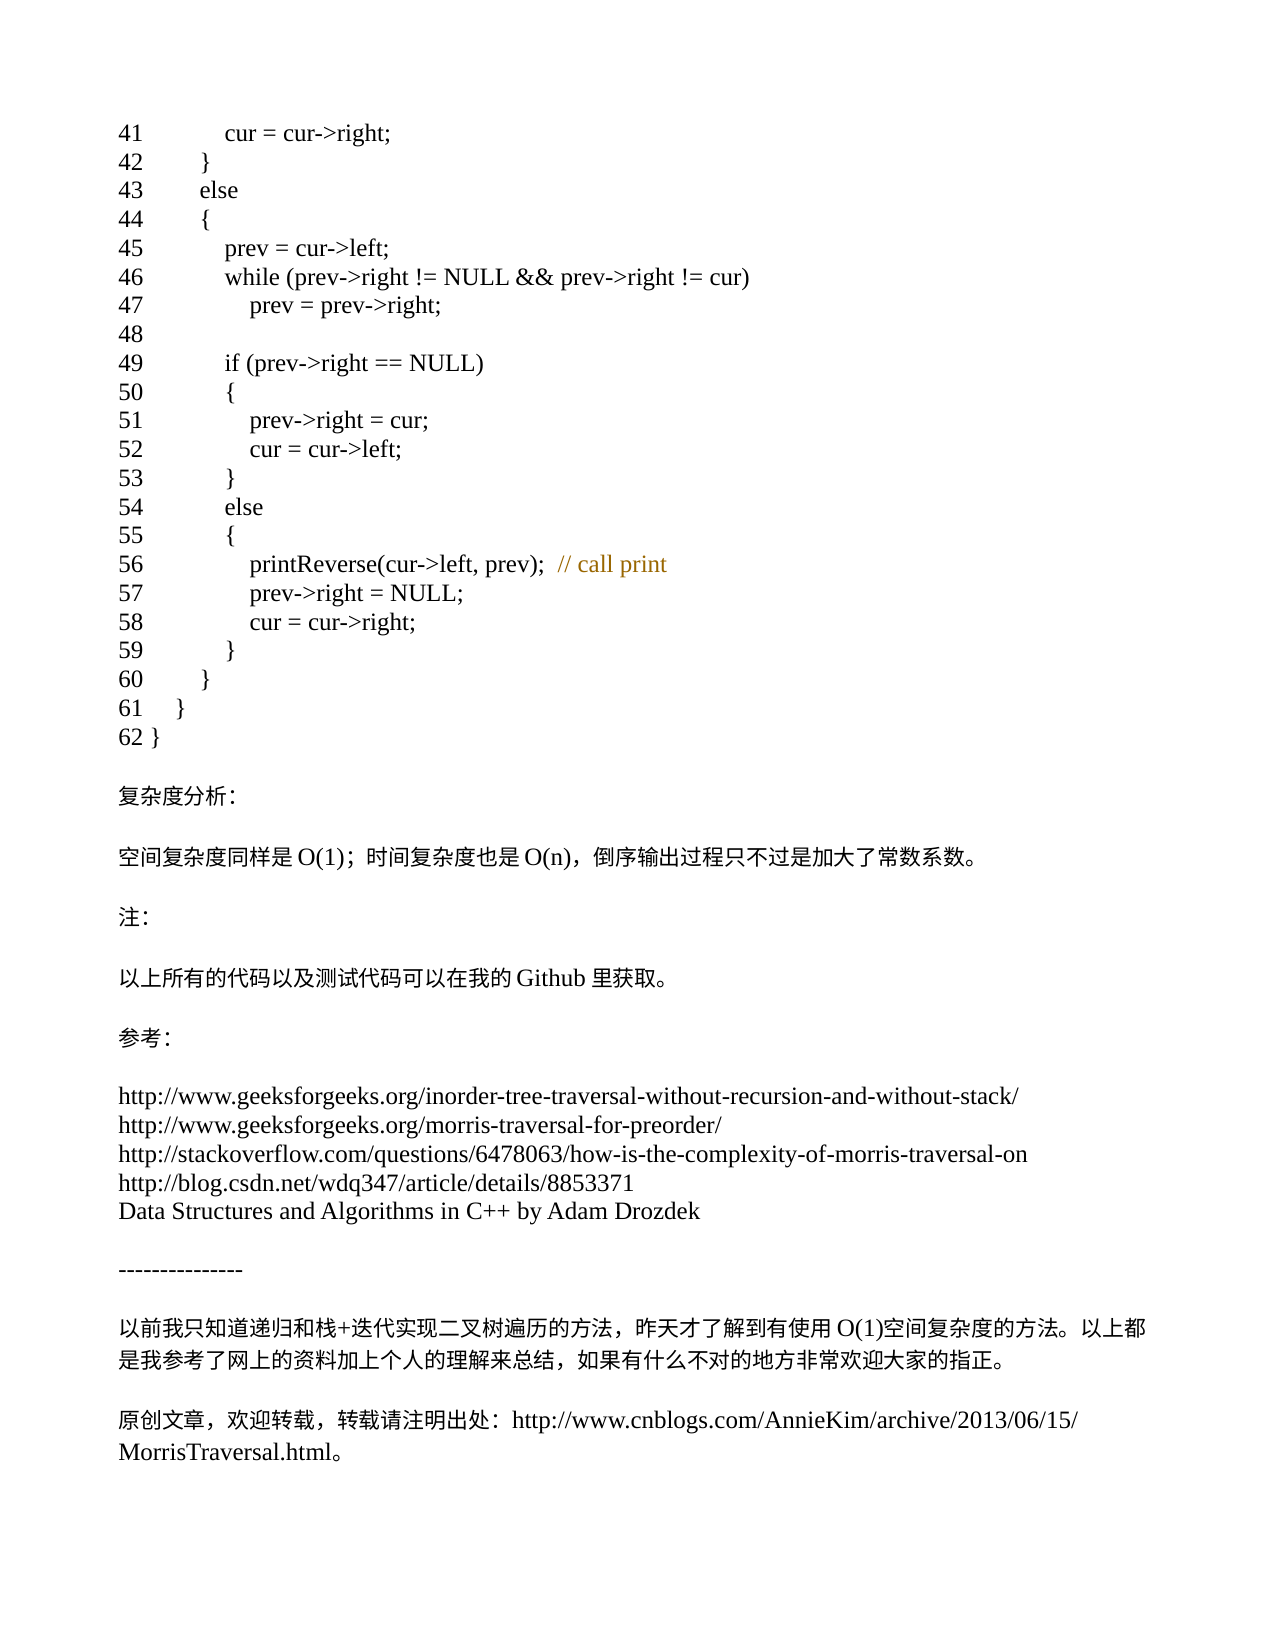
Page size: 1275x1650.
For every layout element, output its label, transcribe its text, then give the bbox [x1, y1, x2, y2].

text 42 } [118, 147, 1157, 176]
text 58 cur = cur->right; [118, 607, 1157, 636]
text http://blog.csdn.net/wdq347/article/details/8853371 [118, 1168, 1157, 1196]
text 56 printReverse(cur->left, prev); // call print [118, 549, 1157, 578]
text 48 [118, 319, 1157, 348]
text 53 } [118, 463, 1157, 492]
text 61 } [118, 693, 1157, 722]
text 以前我只知道递归和栈+迭代实现二叉树遍历的方法，昨天才了解到有使用O(1)空间复杂度的方法。以上都是我参考了网上的资料加上个人的理解来总结，如果有什么不对的地方非常欢迎大家的指正。 [118, 1311, 1157, 1375]
text 参考： [118, 1021, 1157, 1053]
text 原创文章，欢迎转载，转载请注明出处：http://www.cnblogs.com/AnnieKim/archive/2013/06/15/MorrisTraversal.html。 [118, 1403, 1157, 1467]
text 52 cur = cur->left; [118, 434, 1157, 463]
text 45 prev = cur->left; [118, 233, 1157, 262]
text http://www.geeksforgeeks.org/morris-traversal-for-preorder/ [118, 1110, 1157, 1139]
text 以上所有的代码以及测试代码可以在我的Github里获取。 [118, 961, 1157, 992]
text http://stackoverflow.com/questions/6478063/how-is-the-complexity-of-morris-traversal-on [118, 1139, 1157, 1168]
text 44 { [118, 204, 1157, 233]
text 49 if (prev->right == NULL) [118, 348, 1157, 377]
text 51 prev->right = cur; [118, 406, 1157, 434]
text 59 } [118, 636, 1157, 664]
text 41 cur = cur->right; [118, 118, 1157, 147]
text 60 } [118, 664, 1157, 693]
text 注： [118, 900, 1157, 932]
text 57 prev->right = NULL; [118, 578, 1157, 607]
text 54 else [118, 492, 1157, 521]
text 55 { [118, 521, 1157, 549]
text 43 else [118, 176, 1157, 204]
text Data Structures and Algorithms in C++ by Adam Drozdek [118, 1196, 1157, 1225]
text http://www.geeksforgeeks.org/inorder-tree-traversal-without-recursion-and-without-stack/ [118, 1081, 1157, 1110]
text 50 { [118, 377, 1157, 406]
text --------------- [118, 1254, 1157, 1283]
text 62 } [118, 722, 1157, 751]
text 46 while (prev->right != NULL && prev->right != cur) [118, 262, 1157, 291]
text 空间复杂度同样是O(1)；时间复杂度也是O(n)，倒序输出过程只不过是加大了常数系数。 [118, 840, 1157, 871]
text 47 prev = prev->right; [118, 291, 1157, 319]
text 复杂度分析： [118, 779, 1157, 811]
